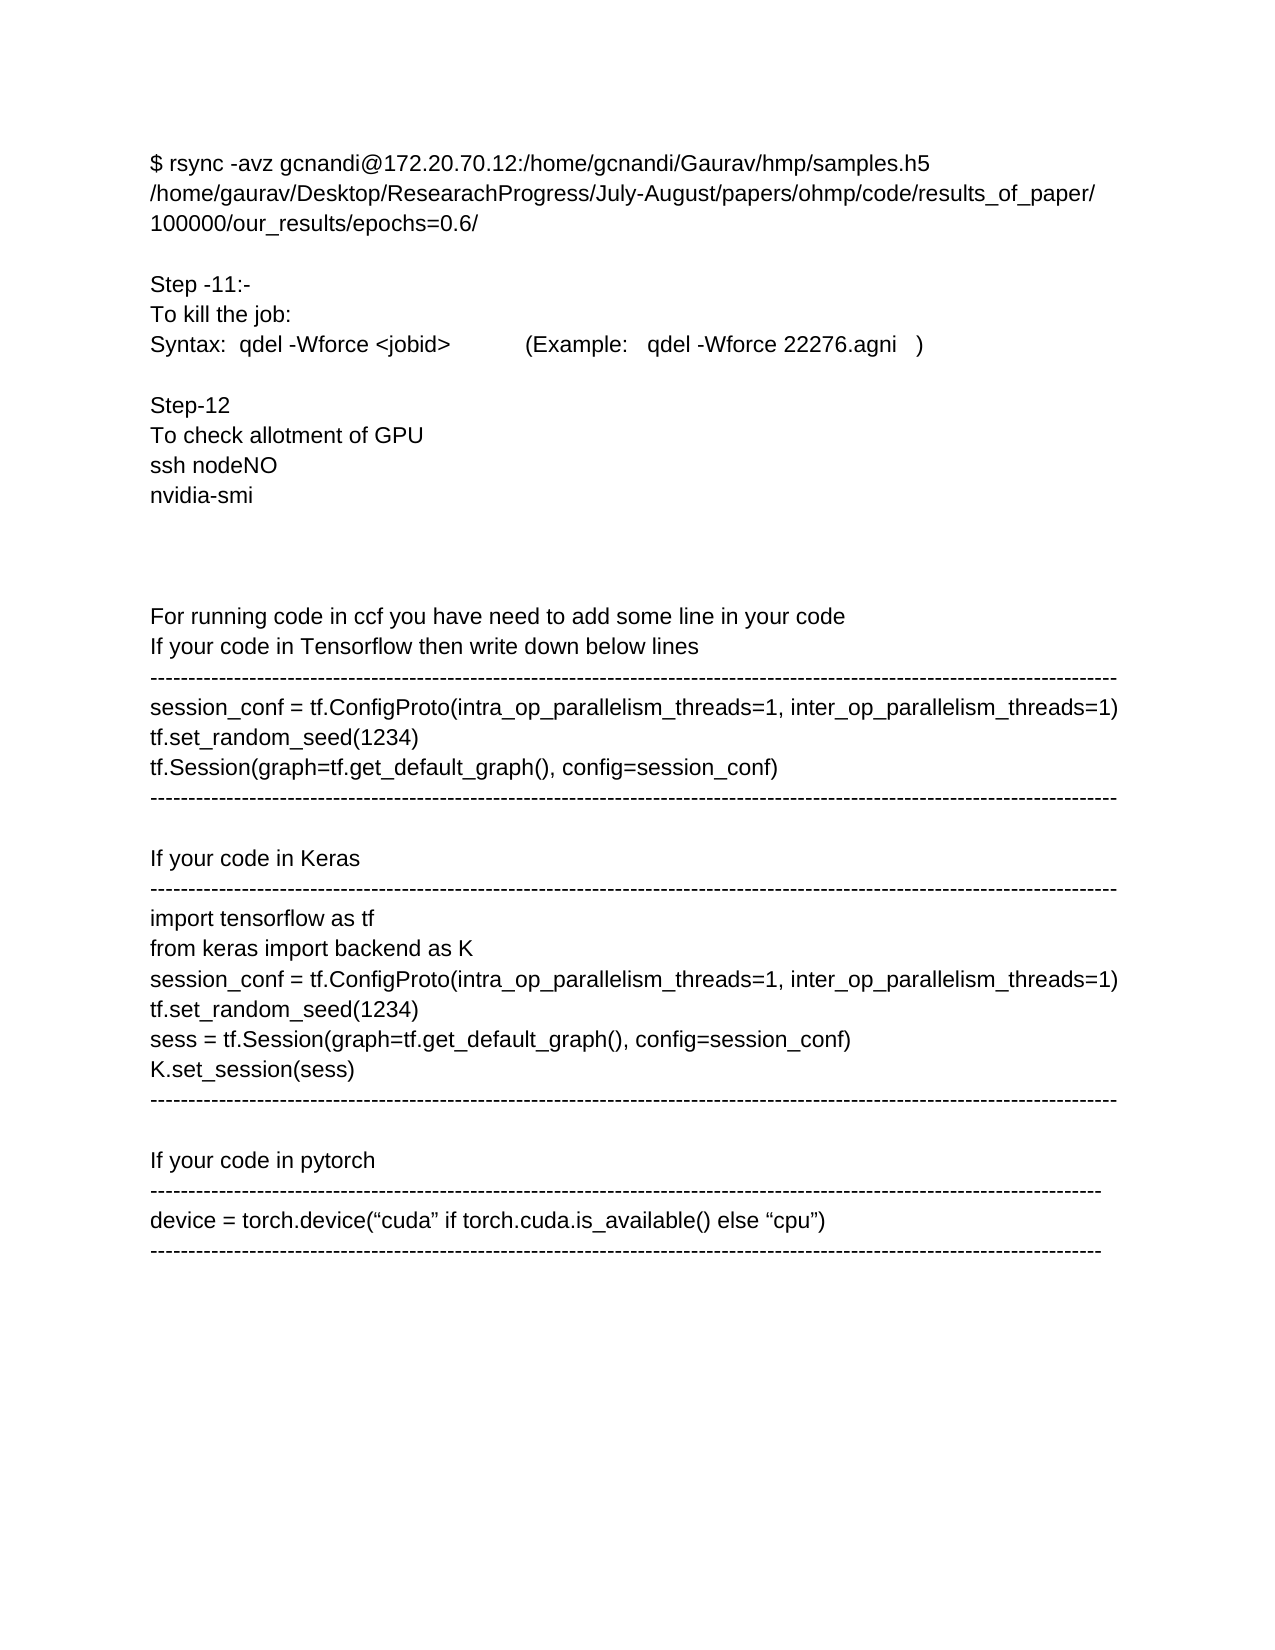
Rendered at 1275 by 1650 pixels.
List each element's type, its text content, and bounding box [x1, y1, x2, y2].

text session_conf = tf.ConfigProto(intra_op_parallelism_threads=1, inter_op_parallelism_threads=1) [150, 694, 1125, 720]
text ----------------------------------------------------------------------------------------------------------------------------- [150, 1177, 1125, 1203]
text Step-12 [150, 392, 1125, 418]
text If your code in Keras [150, 845, 1125, 871]
text sess = tf.Session(graph=tf.get_default_graph(), config=session_conf) [150, 1026, 1125, 1052]
text Syntax: qdel -Wforce <jobid> (Example: qdel -Wforce 22276.agni ) [150, 331, 1125, 358]
text For running code in ccf you have need to add some line in your code [150, 603, 1125, 629]
text ------------------------------------------------------------------------------------------------------------------------------- [150, 663, 1125, 690]
text ssh nodeNO [150, 452, 1125, 478]
text session_conf = tf.ConfigProto(intra_op_parallelism_threads=1, inter_op_parallelism_threads=1) [150, 966, 1125, 992]
text If your code in pytorch [150, 1147, 1125, 1173]
text tf.Session(graph=tf.get_default_graph(), config=session_conf) [150, 754, 1125, 781]
text To check allotment of GPU [150, 422, 1125, 448]
text ------------------------------------------------------------------------------------------------------------------------------- [150, 875, 1125, 901]
text from keras import backend as K [150, 935, 1125, 962]
text ------------------------------------------------------------------------------------------------------------------------------- [150, 1086, 1125, 1113]
text $ rsync -avz gcnandi@172.20.70.12:/home/gcnandi/Gaurav/hmp/samples.h5 /home/gaurav/Desktop/ResearachProgress/July-August/papers/ohmp/code/results_of_paper/100000/our_results/epochs=0.6/ [150, 150, 1125, 237]
text If your code in Tensorflow then write down below lines [150, 633, 1125, 660]
text Step -11:- [150, 271, 1125, 297]
text import tensorflow as tf [150, 905, 1125, 932]
text To kill the job: [150, 301, 1125, 327]
text K.set_session(sess) [150, 1056, 1125, 1083]
text tf.set_random_seed(1234) [150, 724, 1125, 750]
text ------------------------------------------------------------------------------------------------------------------------------- [150, 784, 1125, 811]
text tf.set_random_seed(1234) [150, 996, 1125, 1022]
text nvidia-smi [150, 482, 1125, 509]
text device = torch.device(“cuda” if torch.cuda.is_available() else “cpu”) [150, 1207, 1125, 1234]
text ----------------------------------------------------------------------------------------------------------------------------- [150, 1237, 1125, 1264]
